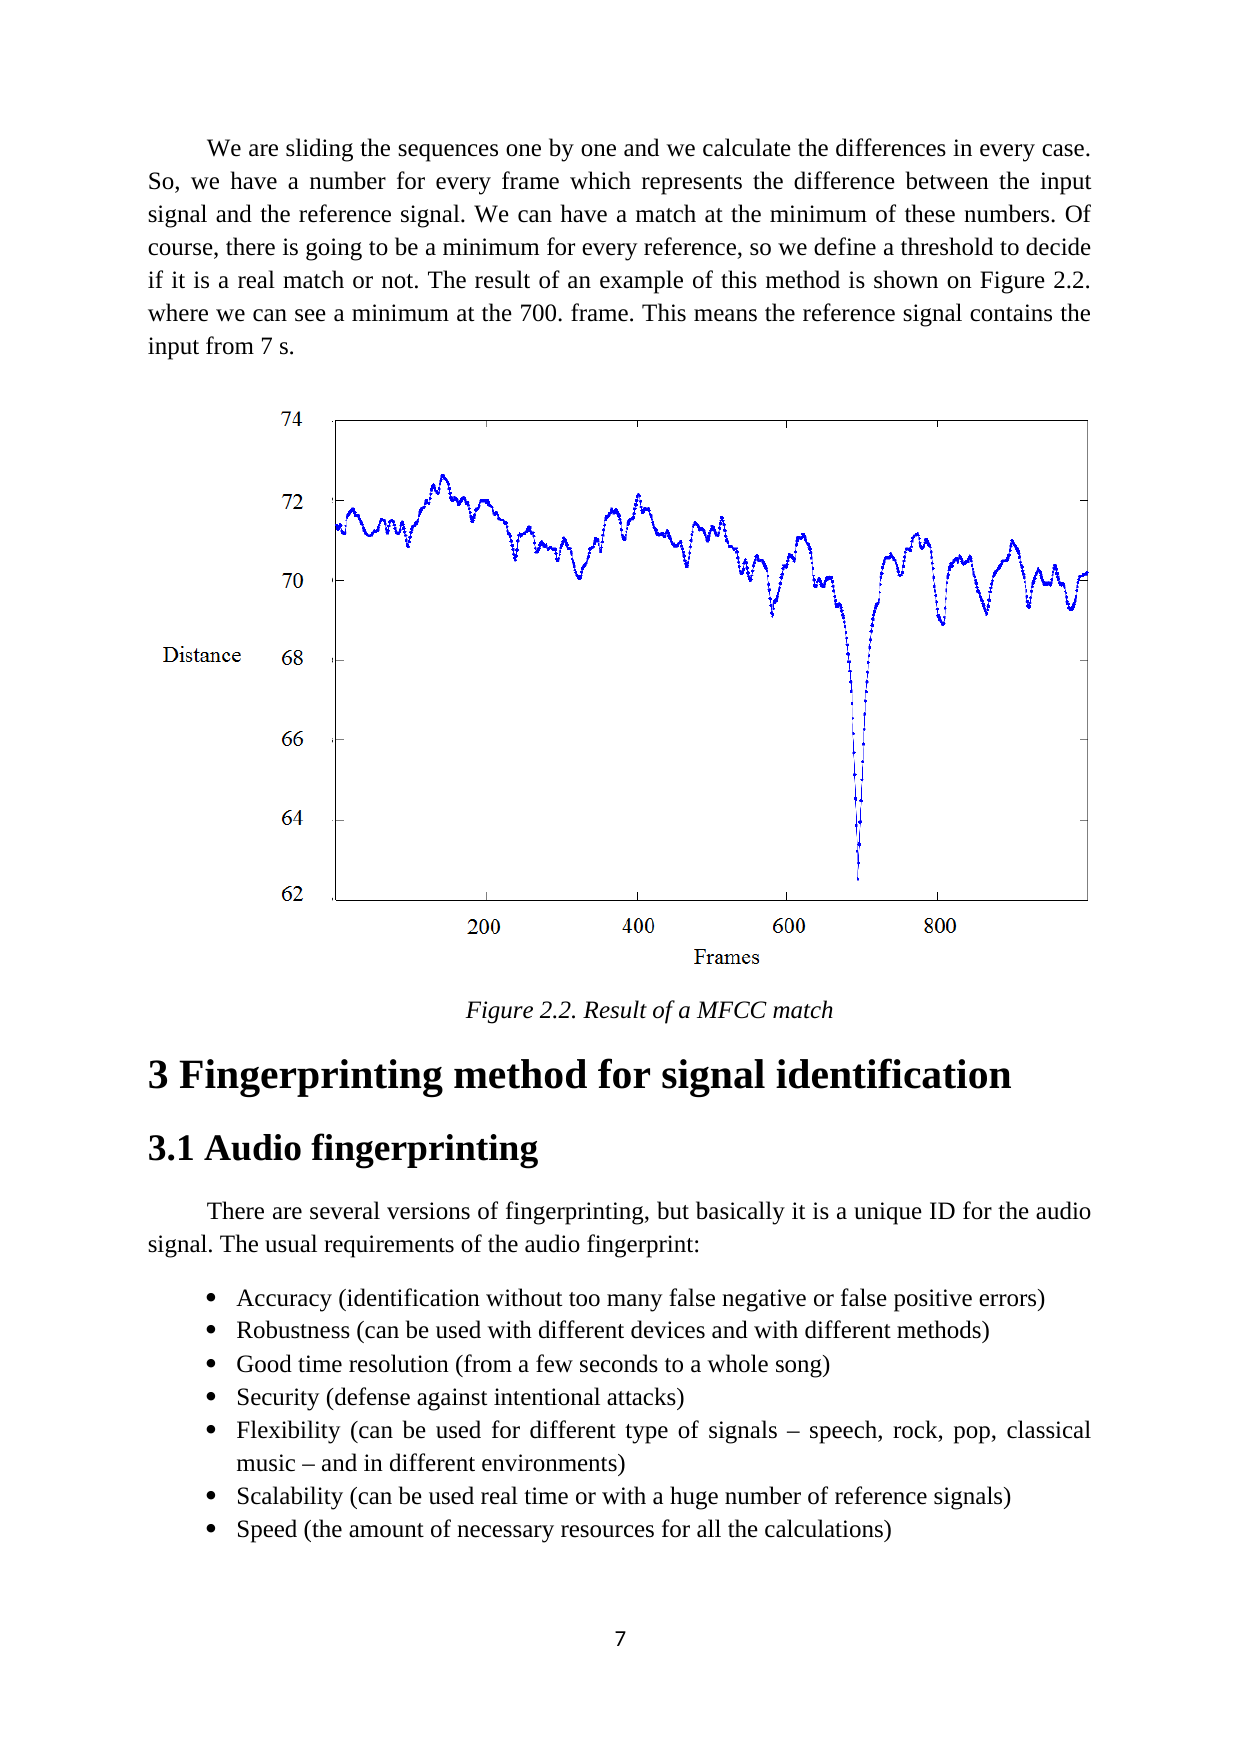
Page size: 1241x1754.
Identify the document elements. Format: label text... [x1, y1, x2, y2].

text We are sliding the sequences one by one and we calculate the differences in every case. So, we have a number for every frame which represents the difference between the input signal and the reference signal. We can have a match at the minimum of these numbers. Of course, there is going to be a minimum for every reference, so we define a threshold to decide if it is a real match or not. The result of an example of this method is shown on Figure 2.2. where we can see a minimum at the 700. frame. This means the reference signal contains the input from 7 s. [148, 133, 1093, 360]
list Robustness (can be used with different devices and with different methods) [207, 1316, 1093, 1344]
list Scalability (can be used real time or with a huge number of reference signals) [207, 1481, 1093, 1509]
text Figure 2.2. Result of a MFCC match [148, 996, 1093, 1024]
list Accuracy (identification without too many false negative or false positive errors) [207, 1283, 1093, 1311]
list Speed (the amount of necessary resources for all the calculations) [207, 1514, 1093, 1542]
list Security (defense against intentional attacks) [207, 1382, 1093, 1410]
text 3 Fingerprinting method for signal identification [148, 1049, 1093, 1097]
list Good time resolution (from a few seconds to a whole song) [207, 1349, 1093, 1377]
picture [147, 385, 1092, 971]
text There are several versions of fingerprinting, but basically it is a unique ID for the audio signal. The usual requirements of the audio fingerprint: [148, 1196, 1093, 1257]
text 3.1 Audio fingerprinting [148, 1125, 1093, 1168]
list Flexibility (can be used for different type of signals – speech, rock, pop, classical music – and in different environments) [207, 1415, 1093, 1476]
